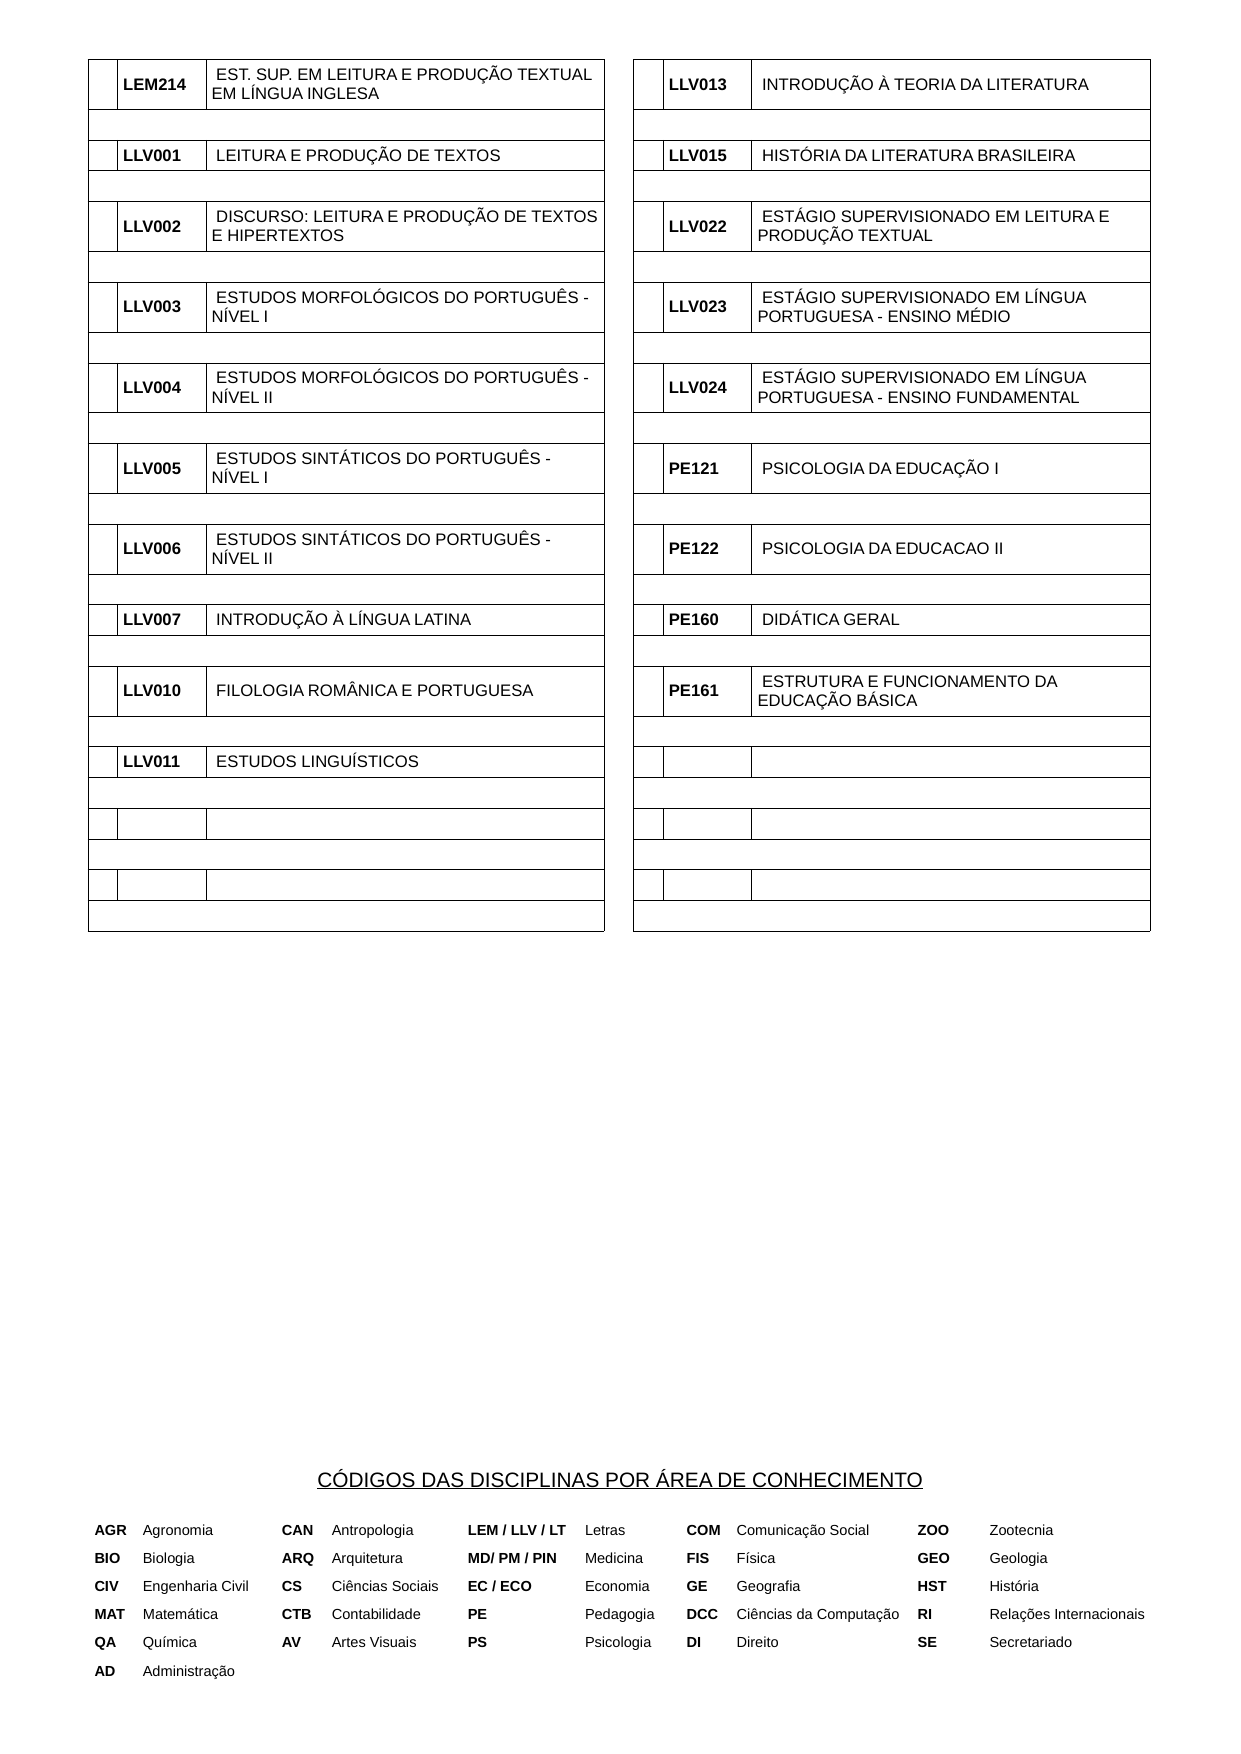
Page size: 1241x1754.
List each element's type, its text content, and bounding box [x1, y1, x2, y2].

table_cell [634, 444, 663, 493]
table_cell História [984, 1572, 1152, 1600]
table_cell DISCURSO: LEITURA E PRODUÇÃO DE TEXTOS E HIPERTEXTOS [207, 202, 604, 251]
table_cell [89, 901, 604, 931]
table_cell [89, 605, 117, 635]
table_cell PSICOLOGIA DA EDUCAÇÃO I [752, 444, 1150, 493]
table_cell [634, 413, 1150, 443]
table_cell [634, 870, 663, 900]
table_header INTRODUÇÃO À TEORIA DA LITERATURA [752, 60, 1150, 109]
table_cell [752, 809, 1150, 838]
table_cell AD [89, 1657, 137, 1685]
table_header [89, 60, 117, 109]
table_cell Engenharia Civil [137, 1572, 260, 1600]
table_cell [605, 363, 633, 412]
table_cell [634, 202, 663, 251]
table_cell HISTÓRIA DA LITERATURA BRASILEIRA [752, 141, 1150, 170]
table_cell [634, 636, 1150, 666]
table_cell [605, 746, 633, 777]
table_cell Secretariado [984, 1628, 1152, 1657]
table_cell [634, 667, 663, 716]
table_cell MD/ PM / PIN [462, 1544, 579, 1572]
table_header [667, 1515, 681, 1544]
table_header LLV013 [664, 60, 751, 109]
table_cell RI [912, 1600, 984, 1628]
table_cell DIDÁTICA GERAL [752, 605, 1150, 635]
table_cell [984, 1657, 1152, 1685]
table_cell [634, 809, 663, 838]
table_cell [634, 901, 1150, 931]
table_cell LLV015 [664, 141, 751, 170]
table_cell CTB [276, 1600, 326, 1628]
table_cell LLV004 [118, 364, 206, 412]
table_cell QA [89, 1628, 137, 1657]
table_cell BIO [89, 1544, 137, 1572]
table_cell INTRODUÇÃO À LÍNGUA LATINA [207, 605, 604, 635]
table_cell Geologia [984, 1544, 1152, 1572]
table_cell ESTÁGIO SUPERVISIONADO EM LEITURA E PRODUÇÃO TEXTUAL [752, 202, 1150, 251]
table_header AGR [89, 1515, 137, 1544]
table_cell [634, 605, 663, 635]
table_cell [634, 364, 663, 412]
table_cell ESTUDOS SINTÁTICOS DO PORTUGUÊS - NÍVEL II [207, 525, 604, 573]
table_cell Direito [731, 1628, 912, 1657]
table_cell [731, 1657, 912, 1685]
table_cell LLV003 [118, 283, 206, 332]
table_header LEM214 [118, 60, 206, 109]
table_cell PE161 [664, 667, 751, 716]
table_cell [605, 635, 633, 666]
table_cell [605, 604, 633, 635]
table_cell LLV010 [118, 667, 206, 716]
table_cell [207, 870, 604, 900]
table_cell LLV022 [664, 202, 751, 251]
table_cell LLV007 [118, 605, 206, 635]
table_cell Biologia [137, 1544, 260, 1572]
table_cell Arquitetura [326, 1544, 448, 1572]
table_cell HST [912, 1572, 984, 1600]
table_cell [89, 333, 604, 362]
table_header COM [681, 1515, 731, 1544]
table_cell [260, 1544, 276, 1572]
table_cell [579, 1657, 667, 1685]
table_cell [260, 1657, 276, 1685]
text CÓDIGOS DAS DISCIPLINAS POR ÁREA DE CONHECIMENTO [88, 1467, 1152, 1491]
table_cell [89, 636, 604, 666]
table_cell [605, 282, 633, 332]
table_cell [605, 900, 633, 931]
table_cell [89, 252, 604, 282]
table_cell PE [462, 1600, 579, 1628]
table_cell [448, 1600, 462, 1628]
table_cell [605, 109, 633, 140]
table_cell [605, 412, 633, 443]
table_cell Física [731, 1544, 912, 1572]
table_cell Pedagogia [579, 1600, 667, 1628]
table_cell FIS [681, 1544, 731, 1572]
table_header EST. SUP. EM LEITURA E PRODUÇÃO TEXTUAL EM LÍNGUA INGLESA [207, 60, 604, 109]
table_header Comunicação Social [731, 1515, 912, 1544]
table_cell ESTÁGIO SUPERVISIONADO EM LÍNGUA PORTUGUESA - ENSINO FUNDAMENTAL [752, 364, 1150, 412]
table_cell Administração [137, 1657, 260, 1685]
table_cell [634, 840, 1150, 869]
table_header Letras [579, 1515, 667, 1544]
table_cell [667, 1600, 681, 1628]
table_cell PE121 [664, 444, 751, 493]
table_cell [664, 809, 751, 838]
table_cell [634, 110, 1150, 140]
table_cell PE122 [664, 525, 751, 573]
table_cell [89, 667, 117, 716]
table_cell [605, 493, 633, 524]
table_cell [667, 1657, 681, 1685]
table_cell Psicologia [579, 1628, 667, 1657]
table_cell [605, 716, 633, 746]
table_cell [605, 574, 633, 604]
table_cell [912, 1657, 984, 1685]
table_cell [118, 809, 206, 838]
table_cell [89, 809, 117, 838]
table_cell [634, 778, 1150, 808]
table_cell [260, 1572, 276, 1600]
table_header [260, 1515, 276, 1544]
table_cell [634, 525, 663, 573]
table_cell [207, 809, 604, 838]
table_cell [667, 1628, 681, 1657]
table_cell LLV005 [118, 444, 206, 493]
table_cell Relações Internacionais [984, 1600, 1152, 1628]
table_cell Geografia [731, 1572, 912, 1600]
table_cell Matemática [137, 1600, 260, 1628]
table_cell Ciências da Computação [731, 1600, 912, 1628]
table_cell [89, 141, 117, 170]
table_cell [89, 870, 117, 900]
table_cell LEITURA E PRODUÇÃO DE TEXTOS [207, 141, 604, 170]
table_cell LLV002 [118, 202, 206, 251]
table_cell FILOLOGIA ROMÂNICA E PORTUGUESA [207, 667, 604, 716]
table_cell [89, 840, 604, 869]
table_cell LLV011 [118, 747, 206, 777]
table_cell Medicina [579, 1544, 667, 1572]
table_cell [752, 747, 1150, 777]
table_header ZOO [912, 1515, 984, 1544]
table_cell [260, 1600, 276, 1628]
table_cell [634, 717, 1150, 746]
table_cell [448, 1628, 462, 1657]
table_cell [89, 444, 117, 493]
table_cell Ciências Sociais [326, 1572, 448, 1600]
table_cell [462, 1657, 579, 1685]
table_cell [634, 747, 663, 777]
table_cell ESTRUTURA E FUNCIONAMENTO DA EDUCAÇÃO BÁSICA [752, 667, 1150, 716]
table_cell [89, 413, 604, 443]
table_header [448, 1515, 462, 1544]
table_cell [89, 283, 117, 332]
table_header [605, 59, 633, 109]
table_cell ESTUDOS SINTÁTICOS DO PORTUGUÊS - NÍVEL I [207, 444, 604, 493]
table_cell MAT [89, 1600, 137, 1628]
table_cell [605, 201, 633, 251]
table_cell ESTUDOS MORFOLÓGICOS DO PORTUGUÊS - NÍVEL II [207, 364, 604, 412]
table_cell PSICOLOGIA DA EDUCACAO II [752, 525, 1150, 573]
table_cell Economia [579, 1572, 667, 1600]
table_cell EC / ECO [462, 1572, 579, 1600]
table_cell [605, 808, 633, 838]
table_cell [634, 575, 1150, 604]
table_cell LLV023 [664, 283, 751, 332]
table_cell Artes Visuais [326, 1628, 448, 1657]
table_cell [118, 870, 206, 900]
table_cell GE [681, 1572, 731, 1600]
table_cell [605, 332, 633, 362]
table_cell ARQ [276, 1544, 326, 1572]
table_cell [89, 575, 604, 604]
table_cell SE [912, 1628, 984, 1657]
table_cell [634, 141, 663, 170]
table_cell [605, 839, 633, 869]
table_cell [89, 525, 117, 573]
table_cell [664, 747, 751, 777]
table_cell [667, 1572, 681, 1600]
table_cell LLV001 [118, 141, 206, 170]
table_cell [634, 494, 1150, 524]
table_cell [605, 777, 633, 808]
table_cell DCC [681, 1600, 731, 1628]
table_cell LLV024 [664, 364, 751, 412]
table_cell [89, 494, 604, 524]
table_cell AV [276, 1628, 326, 1657]
table_cell ESTÁGIO SUPERVISIONADO EM LÍNGUA PORTUGUESA - ENSINO MÉDIO [752, 283, 1150, 332]
table_header [634, 60, 663, 109]
table_cell [276, 1657, 326, 1685]
table_cell Química [137, 1628, 260, 1657]
table_cell [664, 870, 751, 900]
table_cell [634, 252, 1150, 282]
table_cell [681, 1657, 731, 1685]
table_cell CIV [89, 1572, 137, 1600]
table_cell CS [276, 1572, 326, 1600]
table_cell [605, 251, 633, 282]
table_cell [260, 1628, 276, 1657]
table_header Agronomia [137, 1515, 260, 1544]
table_cell PE160 [664, 605, 751, 635]
table_cell [634, 333, 1150, 362]
table_cell LLV006 [118, 525, 206, 573]
table_cell [752, 870, 1150, 900]
table_cell [89, 364, 117, 412]
table_cell [448, 1544, 462, 1572]
table_cell PS [462, 1628, 579, 1657]
table_cell [605, 170, 633, 201]
table_cell [326, 1657, 448, 1685]
table_header CAN [276, 1515, 326, 1544]
table_cell [448, 1572, 462, 1600]
table_header Zootecnia [984, 1515, 1152, 1544]
table_cell [605, 666, 633, 716]
table_cell DI [681, 1628, 731, 1657]
table_header LEM / LLV / LT [462, 1515, 579, 1544]
table_cell GEO [912, 1544, 984, 1572]
table_cell [89, 110, 604, 140]
table_cell [634, 283, 663, 332]
table_cell [605, 443, 633, 493]
table_cell [667, 1544, 681, 1572]
table_cell [605, 140, 633, 170]
table_cell [605, 524, 633, 573]
table_cell ESTUDOS LINGUÍSTICOS [207, 747, 604, 777]
table_cell [448, 1657, 462, 1685]
table_cell ESTUDOS MORFOLÓGICOS DO PORTUGUÊS - NÍVEL I [207, 283, 604, 332]
table_cell [605, 869, 633, 900]
table_header Antropologia [326, 1515, 448, 1544]
table_cell [89, 202, 117, 251]
table_cell [89, 717, 604, 746]
table_cell [89, 747, 117, 777]
table_cell [89, 171, 604, 201]
table_cell [634, 171, 1150, 201]
table_cell Contabilidade [326, 1600, 448, 1628]
table_cell [89, 778, 604, 808]
